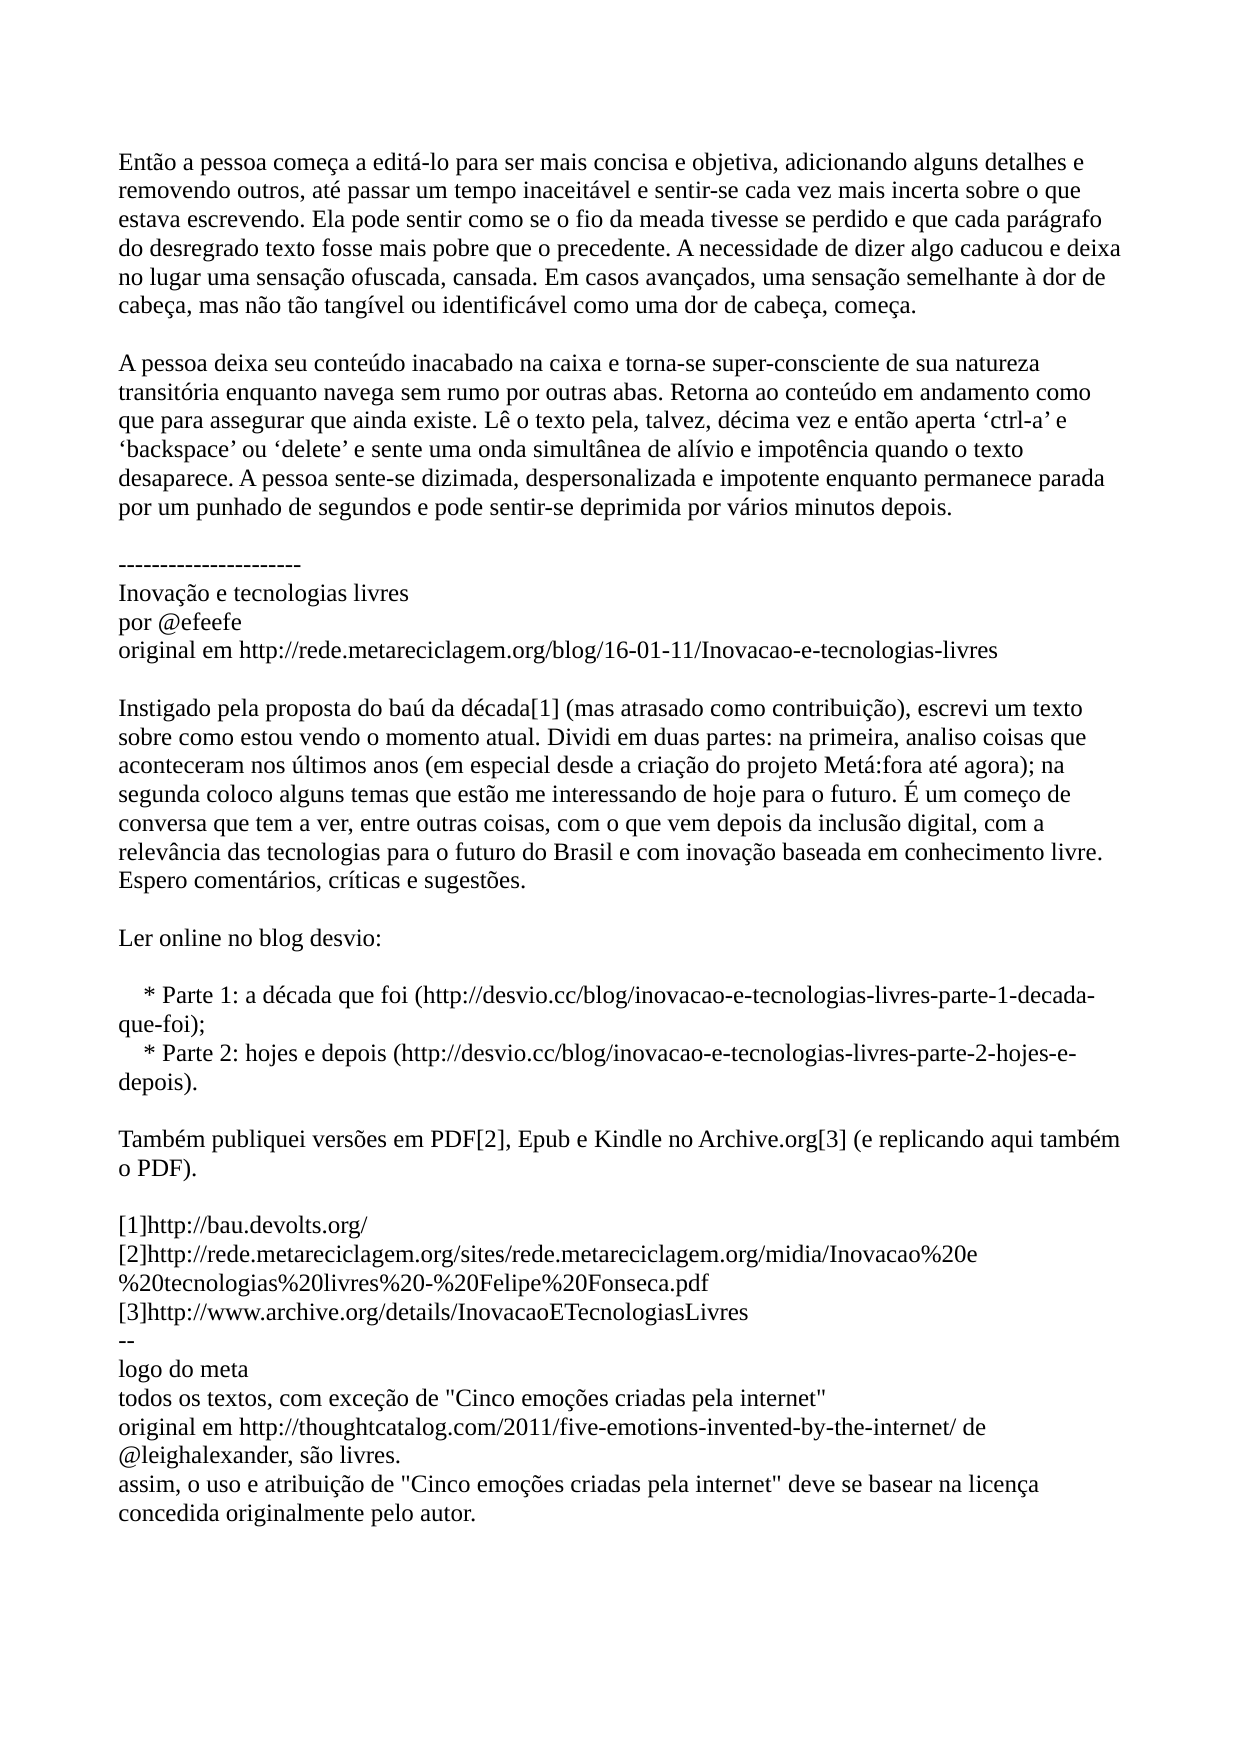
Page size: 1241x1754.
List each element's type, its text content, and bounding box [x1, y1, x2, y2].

text Também publiquei versões em PDF[2], Epub e Kindle no Archive.org[3] (e replicando aqui também o PDF). [118, 1124, 1122, 1182]
text [1]http://bau.devolts.org/ [118, 1211, 1122, 1239]
text * Parte 2: hojes e depois (http://desvio.cc/blog/inovacao-e-tecnologias-livres-parte-2-hojes-e-depois). [118, 1038, 1122, 1096]
text A pessoa deixa seu conteúdo inacabado na caixa e torna-se super-consciente de sua natureza transitória enquanto navega sem rumo por outras abas. Retorna ao conteúdo em andamento como que para assegurar que ainda existe. Lê o texto pela, talvez, décima vez e então aperta ‘ctrl-a’ e ‘backspace’ ou ‘delete’ e sente uma onda simultânea de alívio e impotência quando o texto desaparece. A pessoa sente-se dizimada, despersonalizada e impotente enquanto permanece parada por um punhado de segundos e pode sentir-se deprimida por vários minutos depois. [118, 348, 1122, 521]
text ---------------------- [118, 549, 1122, 578]
text [3]http://www.archive.org/details/InovacaoETecnologiasLivres [118, 1297, 1122, 1326]
text por @efeefe [118, 607, 1122, 636]
text todos os textos, com exceção de "Cinco emoções criadas pela internet" [118, 1383, 1122, 1412]
text * Parte 1: a década que foi (http://desvio.cc/blog/inovacao-e-tecnologias-livres-parte-1-decada-que-foi); [118, 981, 1122, 1038]
text -- [118, 1326, 1122, 1354]
text Inovação e tecnologias livres [118, 578, 1122, 607]
text assim, o uso e atribuição de "Cinco emoções criadas pela internet" deve se basear na licença concedida originalmente pelo autor. [118, 1469, 1122, 1527]
text Então a pessoa começa a editá-lo para ser mais concisa e objetiva, adicionando alguns detalhes e removendo outros, até passar um tempo inaceitável e sentir-se cada vez mais incerta sobre o que estava escrevendo. Ela pode sentir como se o fio da meada tivesse se perdido e que cada parágrafo do desregrado texto fosse mais pobre que o precedente. A necessidade de dizer algo caducou e deixa no lugar uma sensação ofuscada, cansada. Em casos avançados, uma sensação semelhante à dor de cabeça, mas não tão tangível ou identificável como uma dor de cabeça, começa. [118, 147, 1122, 319]
text logo do meta [118, 1354, 1122, 1383]
text original em http://thoughtcatalog.com/2011/five-emotions-invented-by-the-internet/ de @leighalexander, são livres. [118, 1412, 1122, 1469]
text [2]http://rede.metareciclagem.org/sites/rede.metareciclagem.org/midia/Inovacao%20e%20tecnologias%20livres%20-%20Felipe%20Fonseca.pdf [118, 1239, 1122, 1297]
text Instigado pela proposta do baú da década[1] (mas atrasado como contribuição), escrevi um texto sobre como estou vendo o momento atual. Dividi em duas partes: na primeira, analiso coisas que aconteceram nos últimos anos (em especial desde a criação do projeto Metá:fora até agora); na segunda coloco alguns temas que estão me interessando de hoje para o futuro. É um começo de conversa que tem a ver, entre outras coisas, com o que vem depois da inclusão digital, com a relevância das tecnologias para o futuro do Brasil e com inovação baseada em conhecimento livre. Espero comentários, críticas e sugestões. [118, 693, 1122, 894]
text original em http://rede.metareciclagem.org/blog/16-01-11/Inovacao-e-tecnologias-livres [118, 636, 1122, 664]
text Ler online no blog desvio: [118, 923, 1122, 952]
